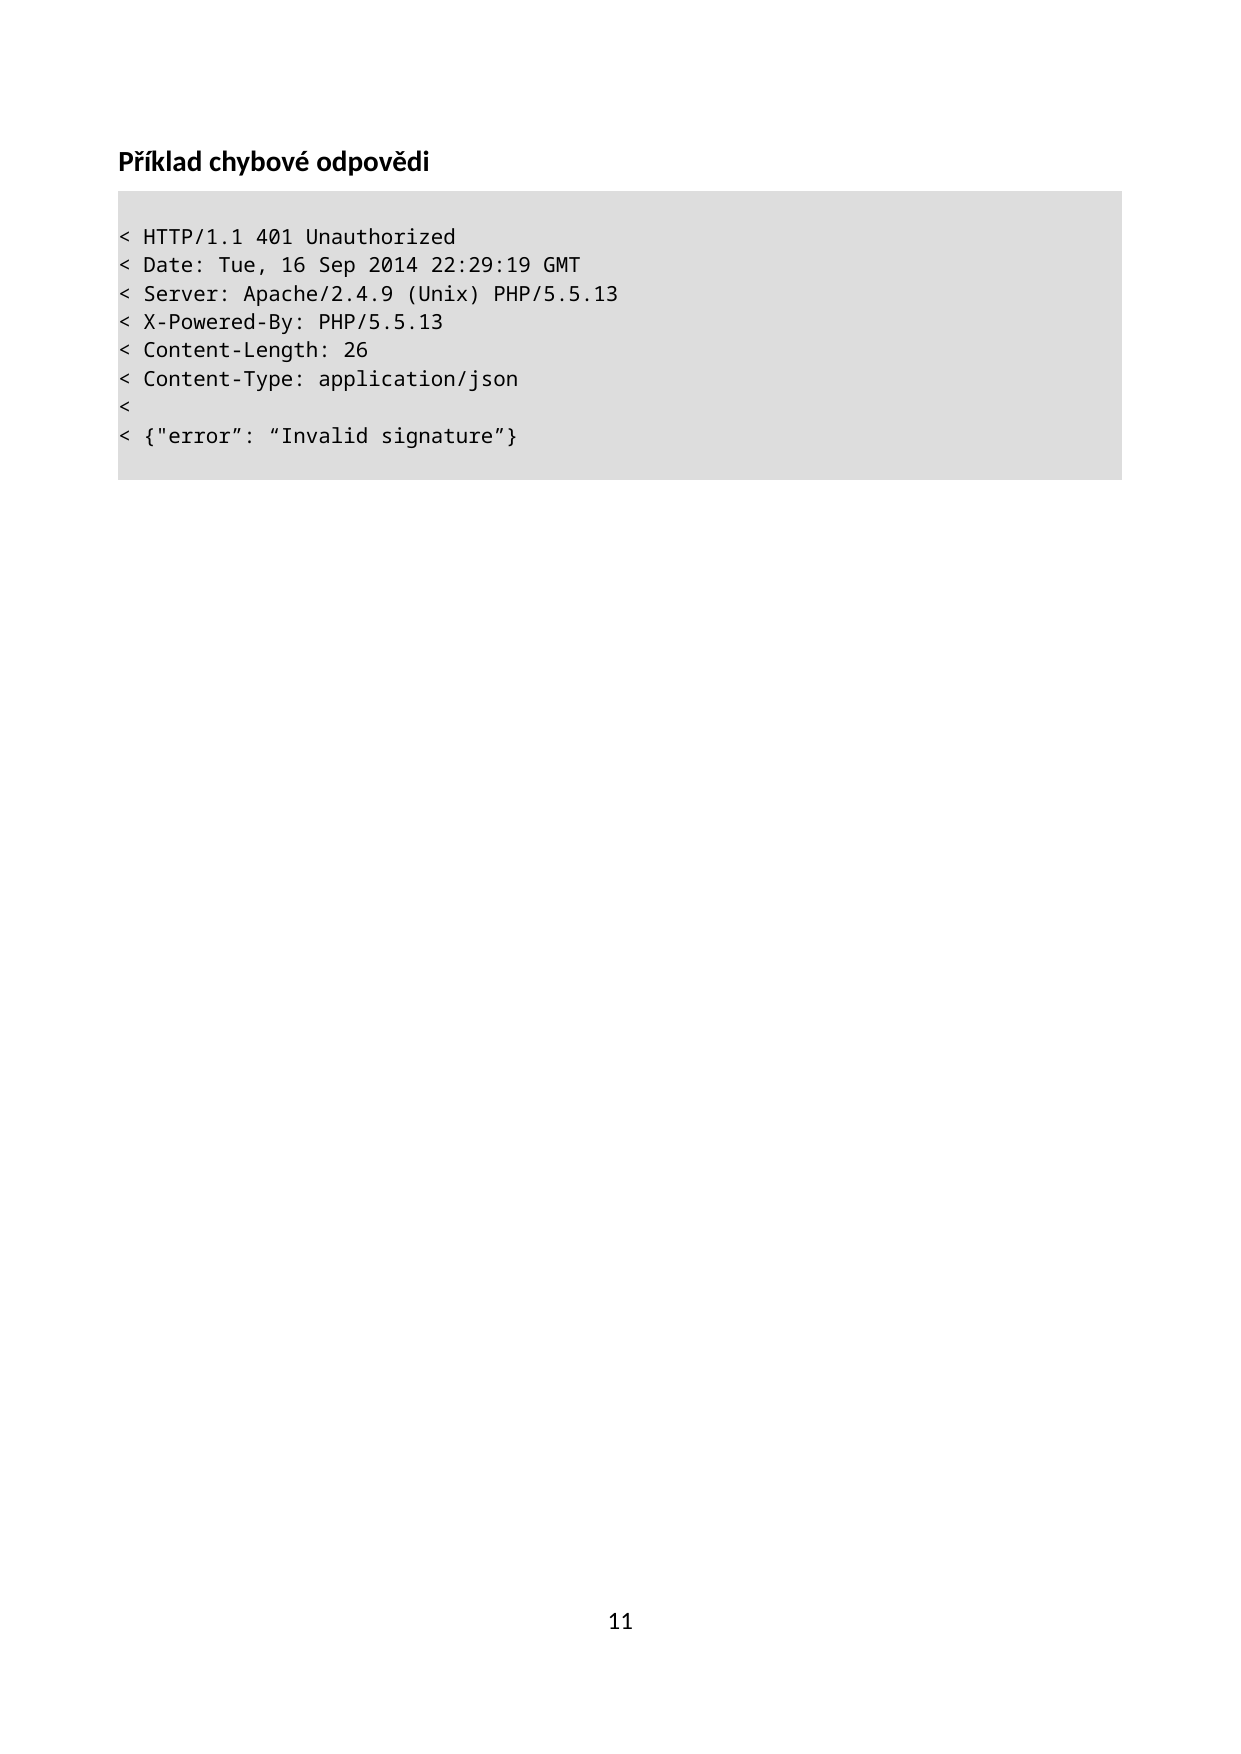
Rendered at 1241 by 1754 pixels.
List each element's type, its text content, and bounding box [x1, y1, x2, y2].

text < HTTP/1.1 401 Unauthorized < Date: Tue, 16 Sep 2014 22:29:19 GMT < Server: Apache/2.4.9 (Unix) PHP/5.5.13 < X-Powered-By: PHP/5.5.13 < Content-Length: 26 < Content-Type: application/json < < {"error”: “Invalid signature”} [118, 222, 1122, 449]
subtitle Příklad chybové odpovědi [118, 143, 1122, 179]
